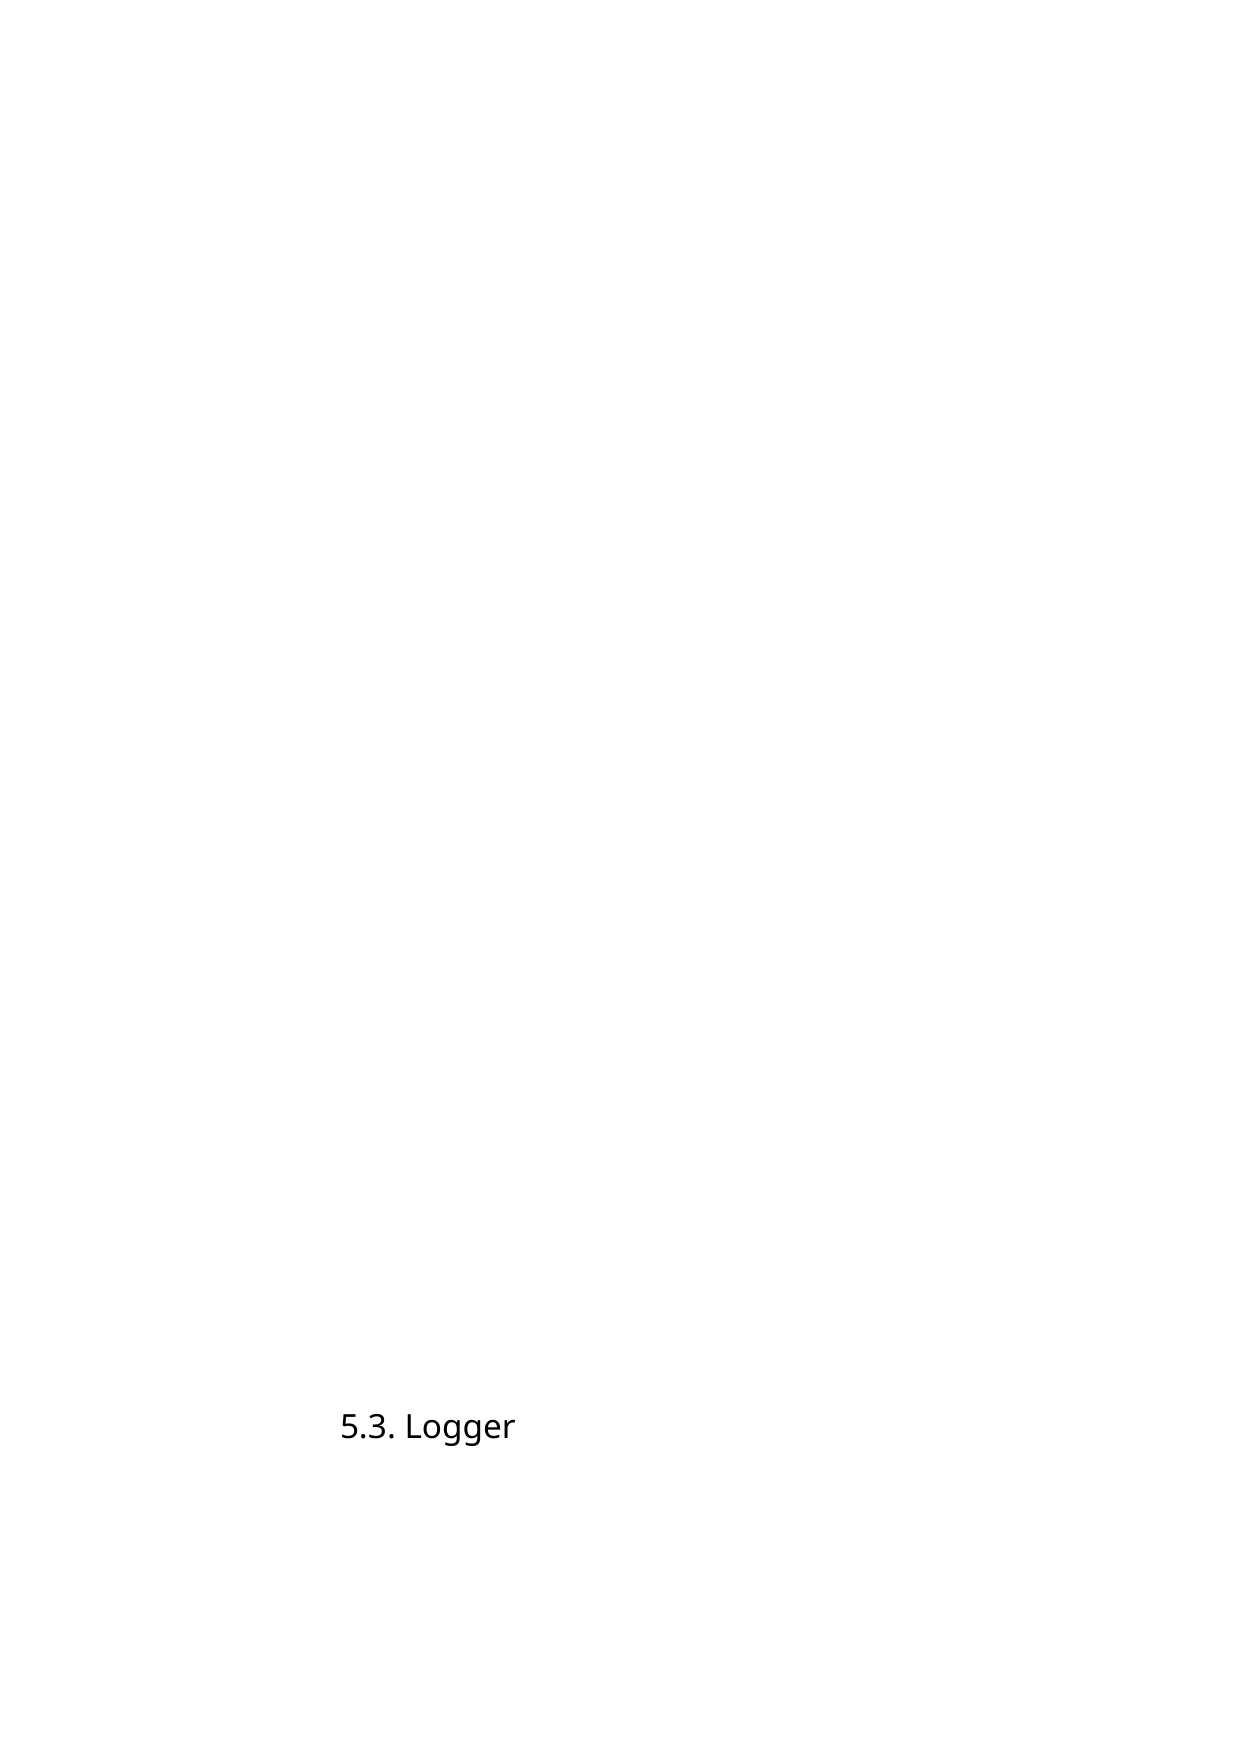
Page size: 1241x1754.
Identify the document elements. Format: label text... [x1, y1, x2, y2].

text 5.3. Logger [340, 1403, 1122, 1448]
